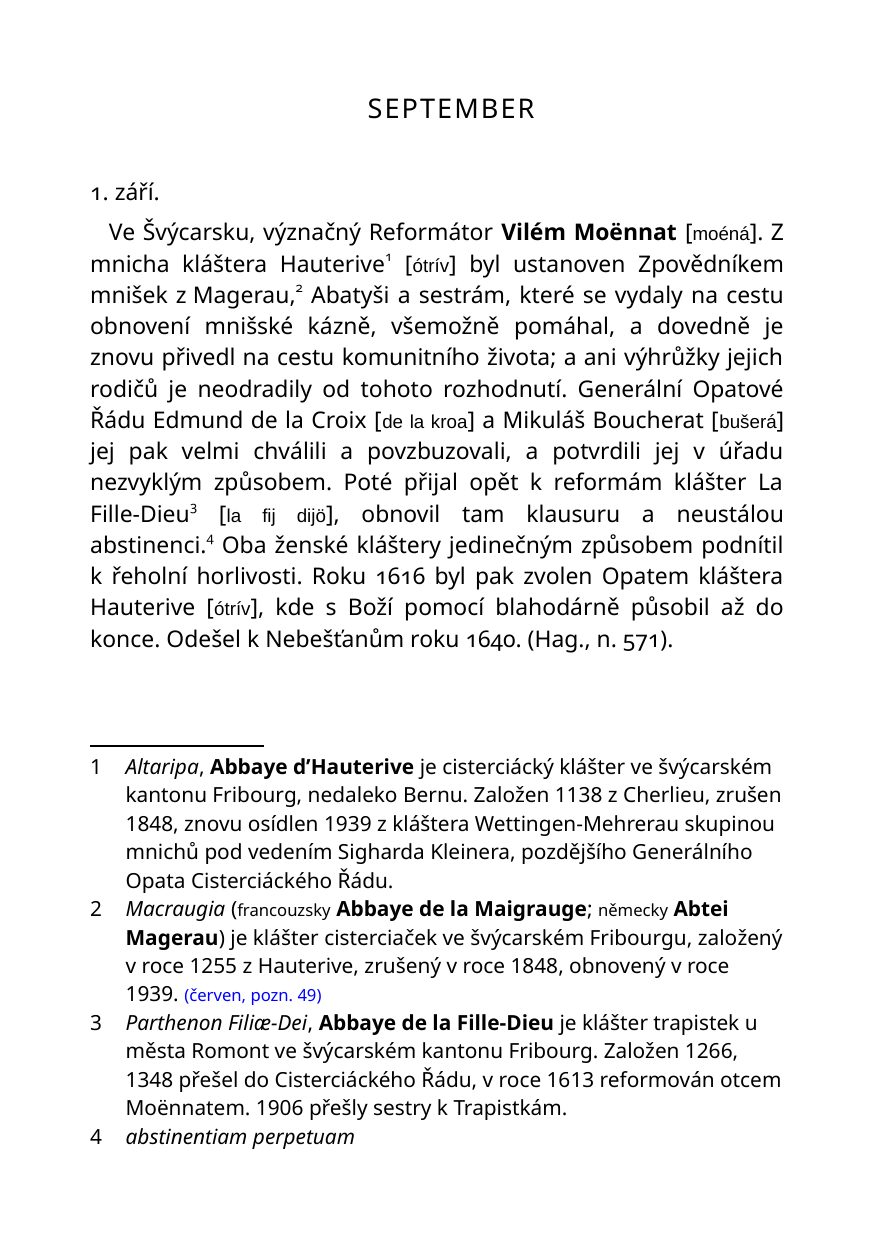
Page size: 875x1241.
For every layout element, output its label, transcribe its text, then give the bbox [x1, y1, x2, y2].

text 1. září. [90, 176, 784, 207]
text Altaripa, Abbaye d’Hauterive je cisterciácký klášter ve švýcarském kantonu Fribourg, nedaleko Bernu. Založen 1138 z Cherlieu, zrušen 1848, znovu osídlen 1939 z kláštera Wettingen-Mehrerau skupinou mnichů pod vedením Sigharda Kleinera, pozdějšího Generálního Opata Cisterciáckého Řádu. [90, 752, 784, 894]
text Parthenon Filiæ-Dei, Abbaye de la Fille-Dieu je klášter trapistek u města Romont ve švýcarském kantonu Fribourg. Založen 1266, 1348 přešel do Cisterciáckého Řádu, v roce 1613 reformován otcem Moënnatem. 1906 přešly sestry k Trapistkám. [90, 1008, 784, 1122]
text Macraugia (francouzsky Abbaye de la Maigrauge; německy Abtei Magerau) je klášter cisterciaček ve švýcarském Fribourgu, založený v roce 1255 z Hauterive, zrušený v roce 1848, obnovený v roce 1939. (červen, pozn. 49) [90, 894, 784, 1008]
text Ve Švýcarsku, význačný Reformátor Vilém Moënnat [moéná]. Z mnicha kláštera Hauterive [ótrív] byl ustanoven Zpovědníkem mnišek z Magerau, Abatyši a sestrám, které se vydaly na cestu obnovení mnišské kázně, všemožně pomáhal, a dovedně je znovu přivedl na cestu komunitního života; a ani výhrůžky jejich rodičů je neodradily od tohoto rozhodnutí. Generální Opatové Řádu Edmund de la Croix [de la kroa] a Mikuláš Boucherat [bušerá] jej pak velmi chválili a povzbuzovali, a potvrdili jej v úřadu nezvyklým způsobem. Poté přijal opět k reformám klášter La Fille-Dieu [la fij dijö], obnovil tam klausuru a neustálou abstinenci. Oba ženské kláštery jedinečným způsobem podnítil k řeholní horlivosti. Roku 1616 byl pak zvolen Opatem kláštera Hauterive [ótrív], kde s Boží pomocí blahodárně působil až do konce. Odešel k Nebešťanům roku 1640. (Hag., n. 571). [90, 216, 784, 654]
text abstinentiam perpetuam [90, 1122, 784, 1150]
text SEPTEMBER [90, 90, 784, 127]
